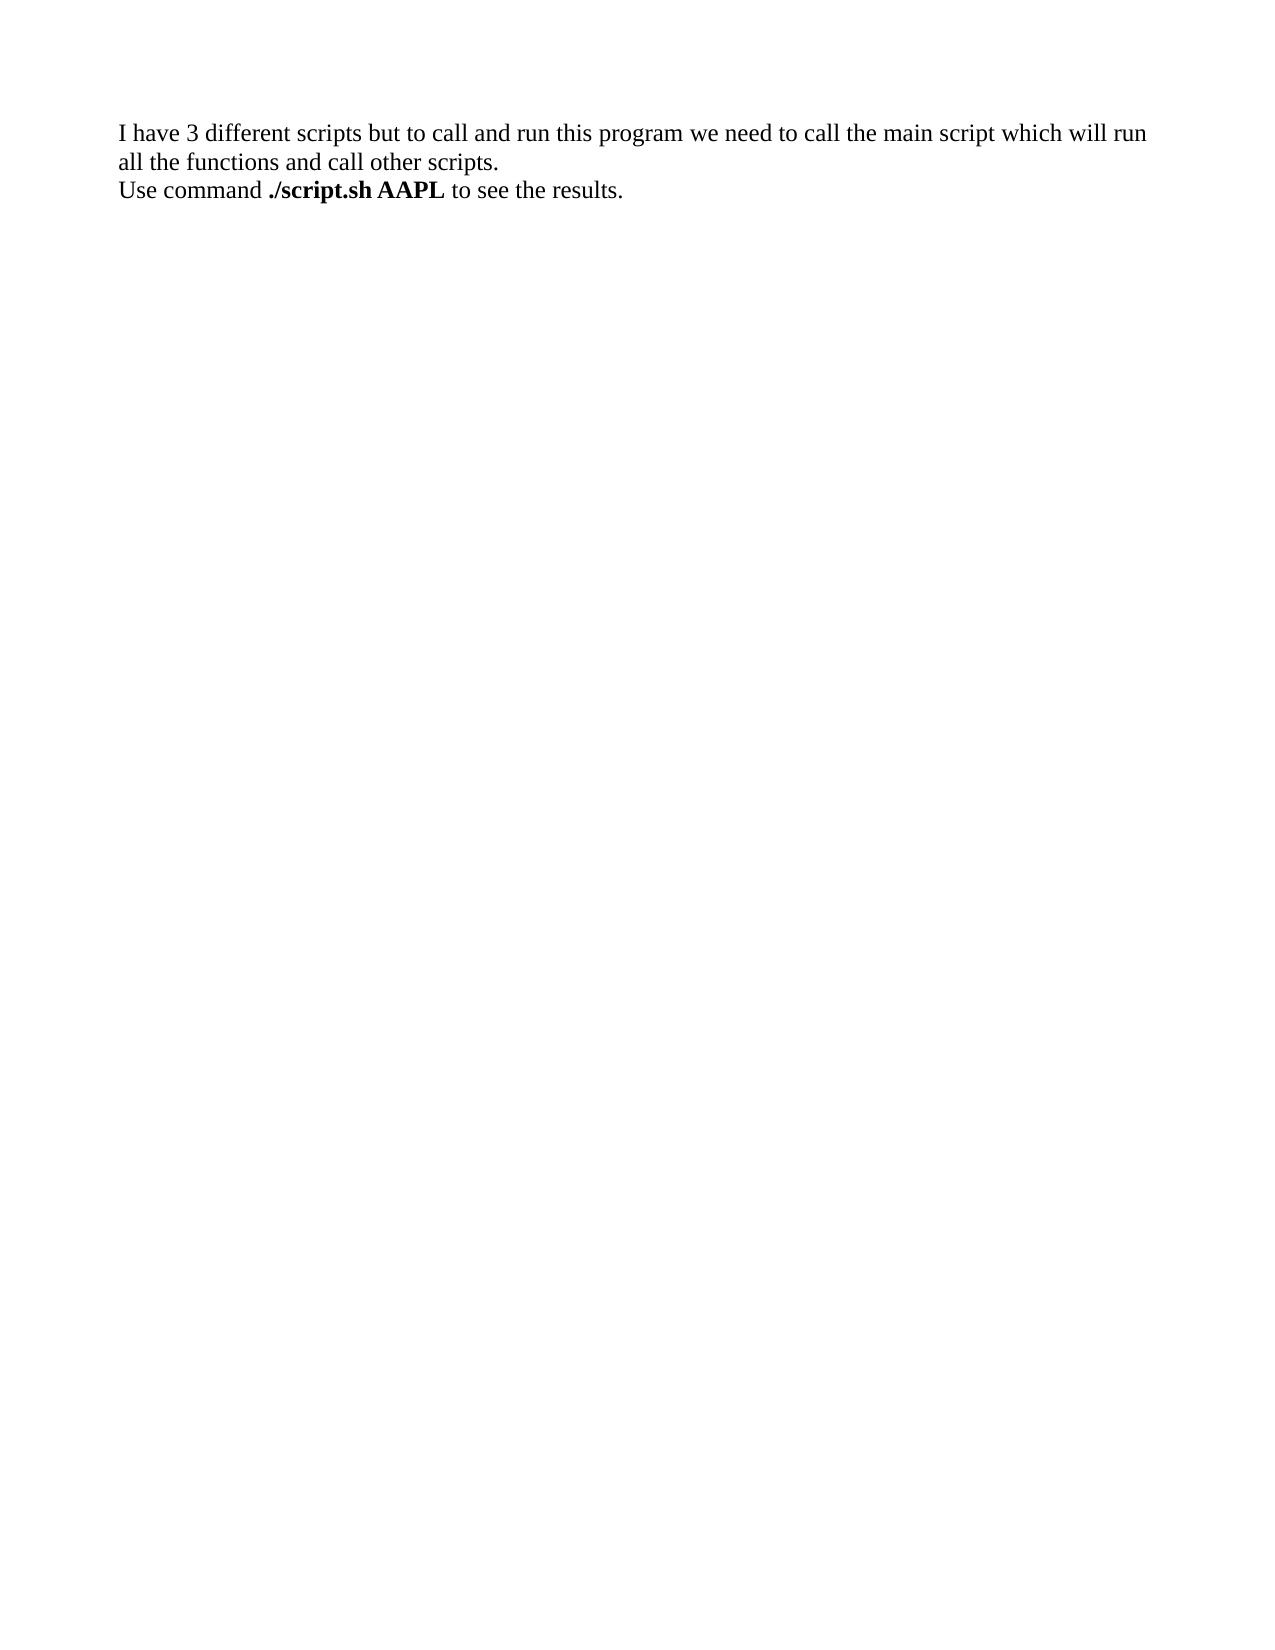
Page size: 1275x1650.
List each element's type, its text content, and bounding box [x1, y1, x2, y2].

text Use command ./script.sh AAPL to see the results. [118, 176, 1157, 204]
text I have 3 different scripts but to call and run this program we need to call the main script which will run all the functions and call other scripts. [118, 118, 1157, 176]
